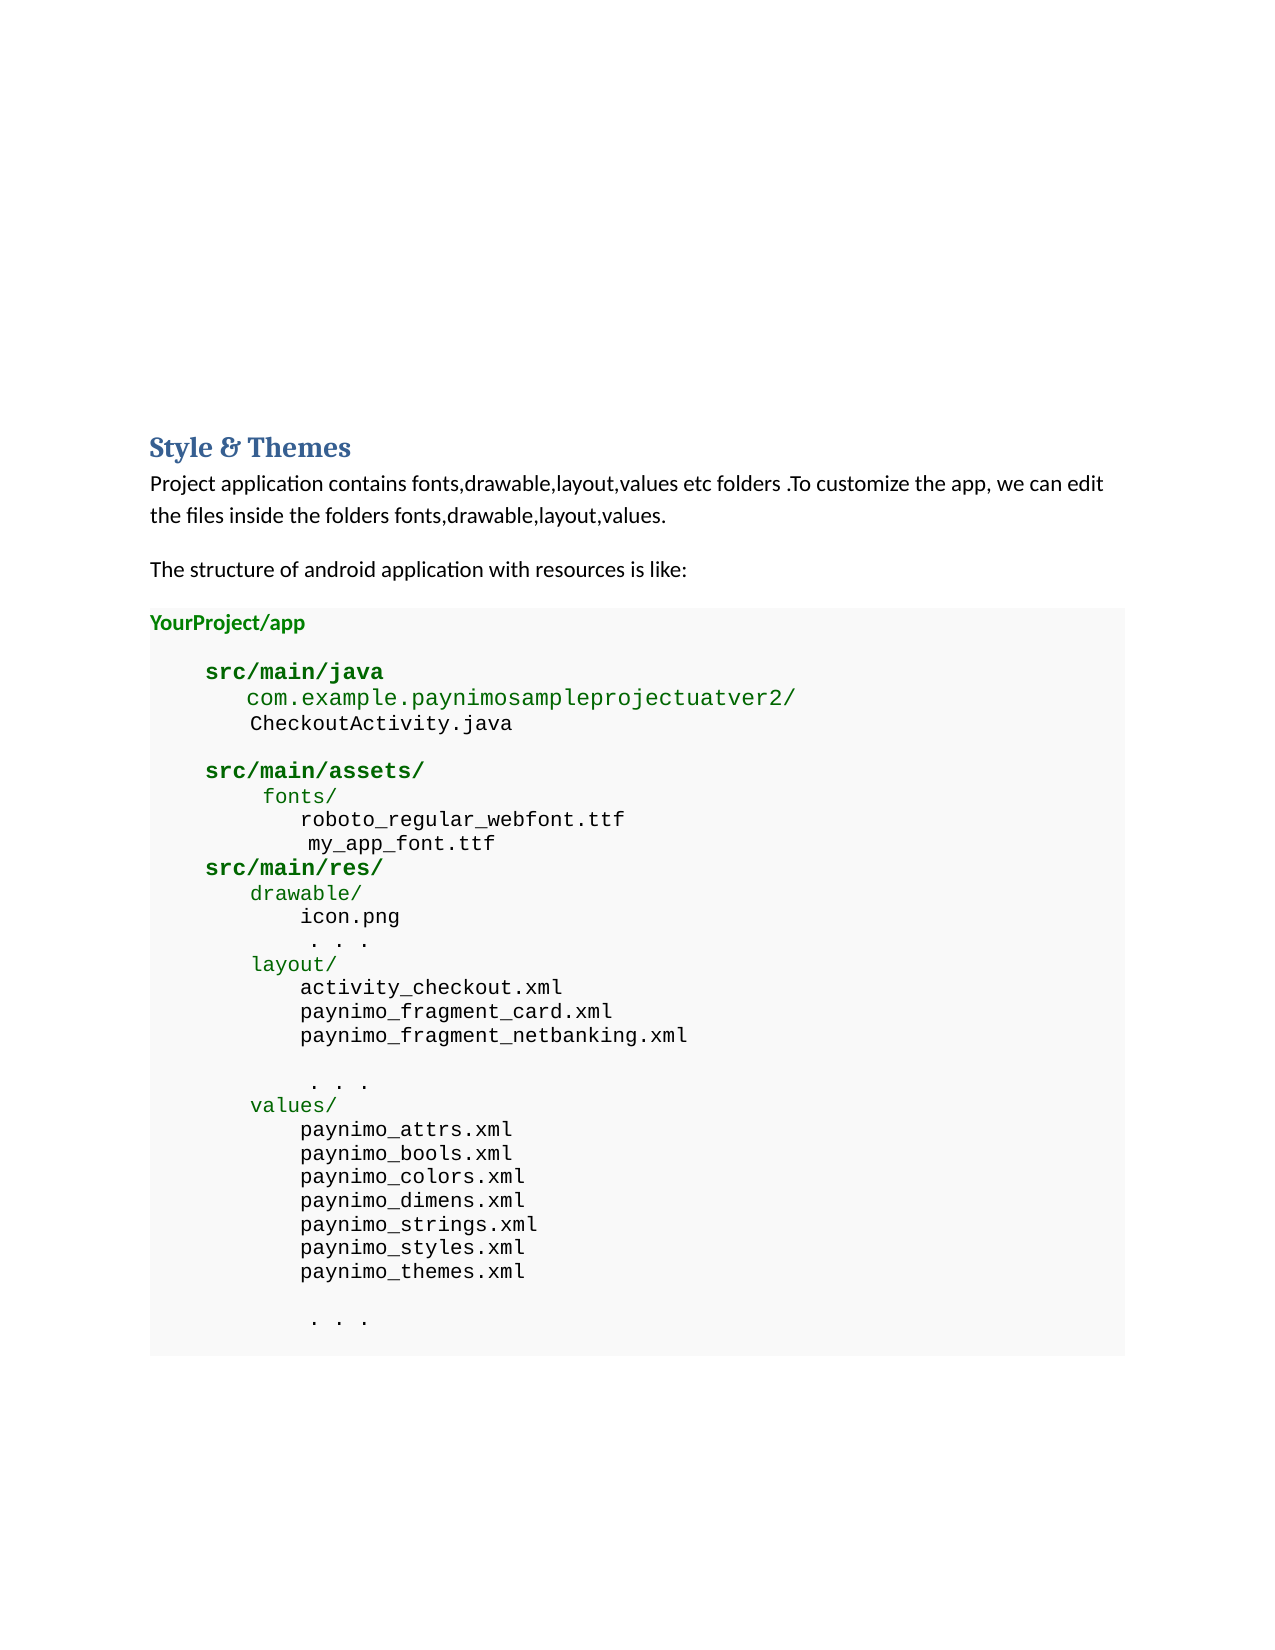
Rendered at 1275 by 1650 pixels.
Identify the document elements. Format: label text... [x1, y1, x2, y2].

text values/ [150, 1096, 1125, 1119]
text layout/ [150, 954, 1125, 977]
text drawable/ [150, 883, 1125, 906]
text . . . [150, 930, 1125, 954]
text fonts/ [150, 786, 1125, 809]
text paynimo_bools.xml [150, 1143, 1125, 1166]
subtitle Style & Themes [150, 431, 1125, 464]
text CheckoutActivity.java [150, 713, 1125, 736]
text . . . [150, 1308, 1125, 1332]
text activity_checkout.xml [150, 977, 1125, 1001]
text paynimo_styles.xml [150, 1237, 1125, 1261]
text paynimo_attrs.xml [150, 1119, 1125, 1143]
text icon.png [150, 906, 1125, 930]
text my_app_font.ttf [150, 833, 1125, 857]
text paynimo_dimens.xml [150, 1190, 1125, 1214]
text src/main/res/ [150, 857, 1125, 883]
text com.example.paynimosampleprojectuatver2/ [150, 687, 1125, 713]
text src/main/java [150, 661, 1125, 687]
text paynimo_themes.xml [150, 1261, 1125, 1285]
text roboto_regular_webfont.ttf [150, 809, 1125, 833]
text paynimo_fragment_card.xml [150, 1001, 1125, 1024]
text Project application contains fonts,drawable,layout,values etc folders .To customize the app, we can edit the files inside the folders fonts,drawable,layout,values. [150, 469, 1125, 530]
text . . . [150, 1072, 1125, 1096]
text The structure of android application with resources is like: [150, 555, 1125, 583]
text paynimo_fragment_netbanking.xml [150, 1024, 1125, 1048]
text src/main/assets/ [150, 760, 1125, 786]
text paynimo_colors.xml [150, 1166, 1125, 1190]
text paynimo_strings.xml [150, 1214, 1125, 1237]
text YourProject/app [150, 608, 1125, 636]
